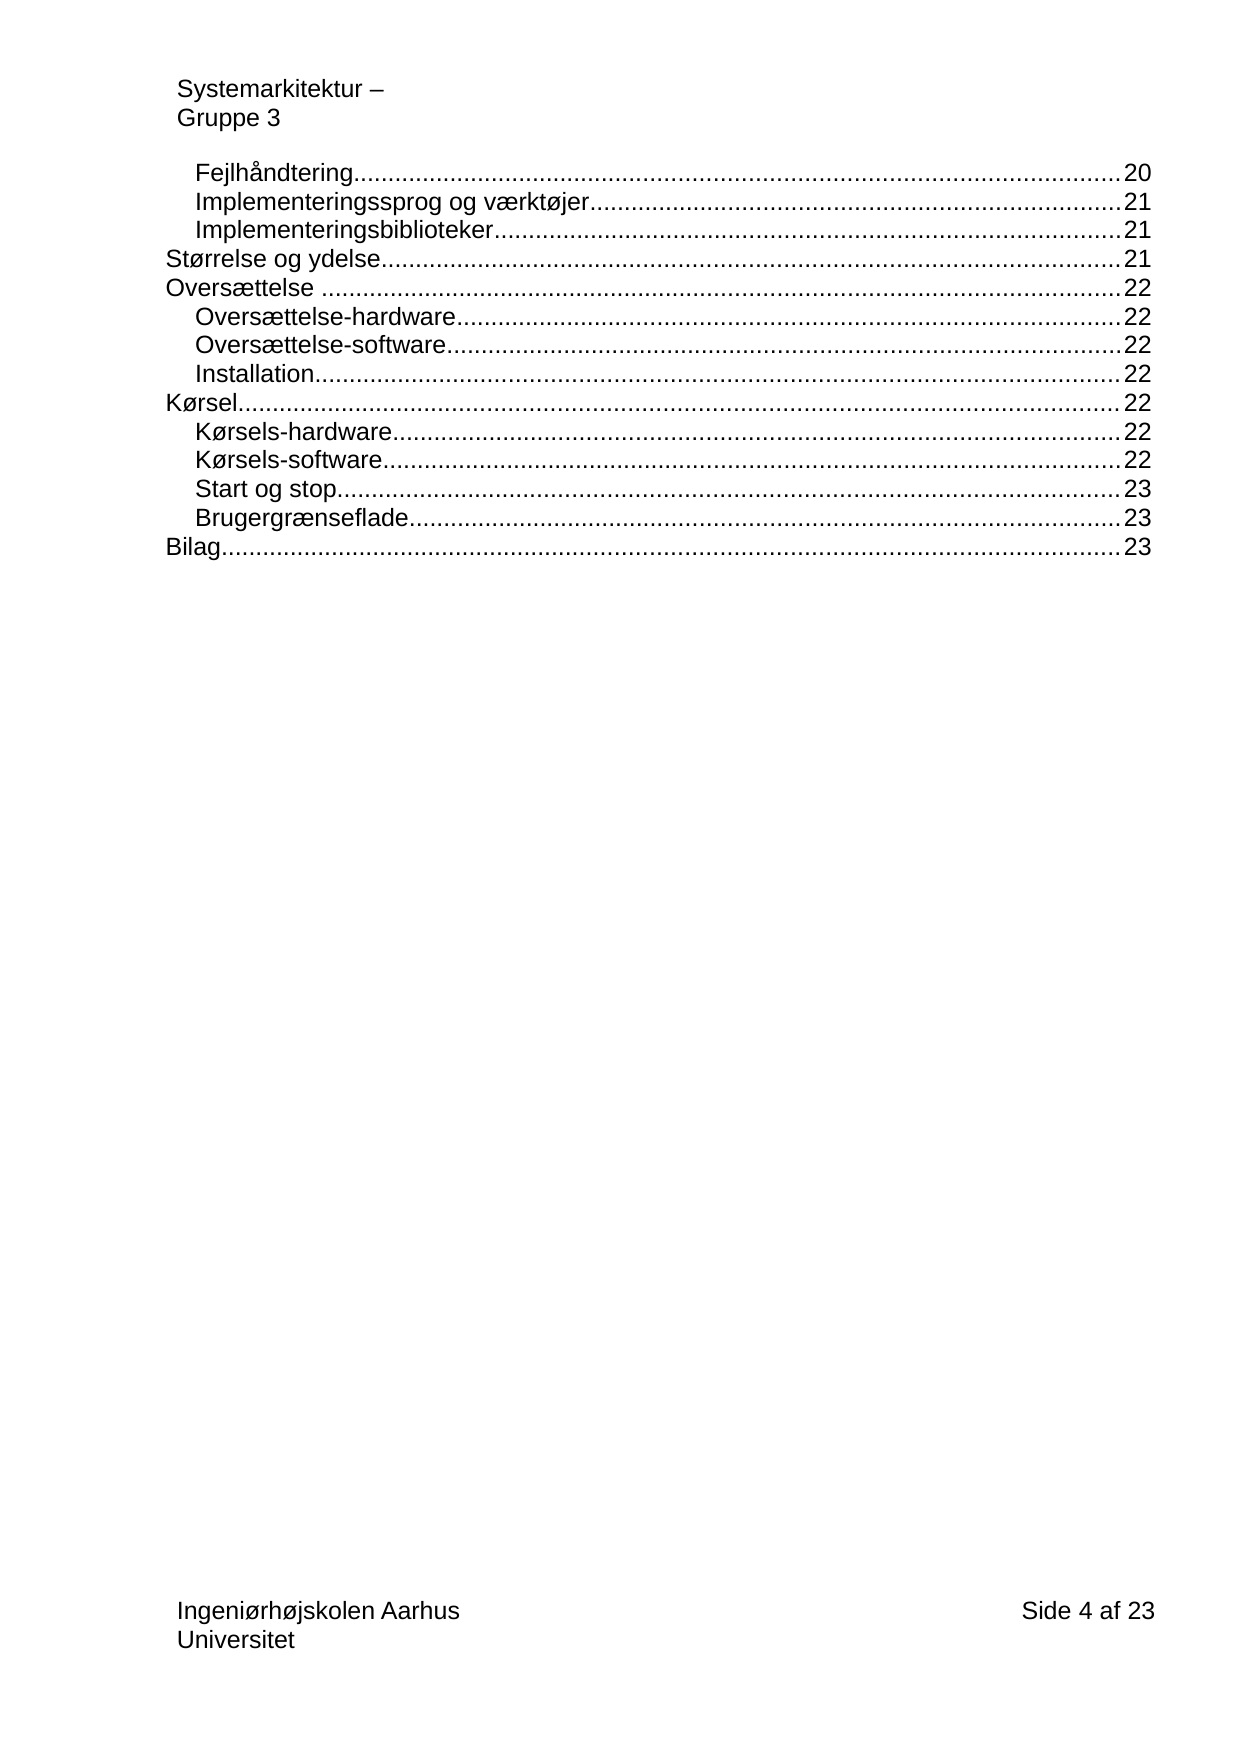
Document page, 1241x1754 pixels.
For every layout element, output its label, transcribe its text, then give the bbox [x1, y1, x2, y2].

text Størrelse og ydelse 21 [165, 244, 1152, 273]
text Brugergrænseflade 23 [195, 503, 1152, 531]
text Kørsels-hardware 22 [195, 416, 1152, 445]
text Oversættelse 22 [165, 273, 1152, 301]
text Bilag 23 [165, 531, 1152, 560]
text Installation 22 [195, 359, 1152, 388]
text Fejlhåndtering 20 [195, 158, 1152, 186]
text Oversættelse-software 22 [195, 330, 1152, 359]
text Oversættelse-hardware 22 [195, 301, 1152, 330]
text Kørsels-software 22 [195, 445, 1152, 474]
text Implementeringsbiblioteker 21 [195, 215, 1152, 244]
text Implementeringssprog og værktøjer 21 [195, 186, 1152, 215]
text Kørsel 22 [165, 388, 1152, 416]
text Start og stop 23 [195, 474, 1152, 503]
